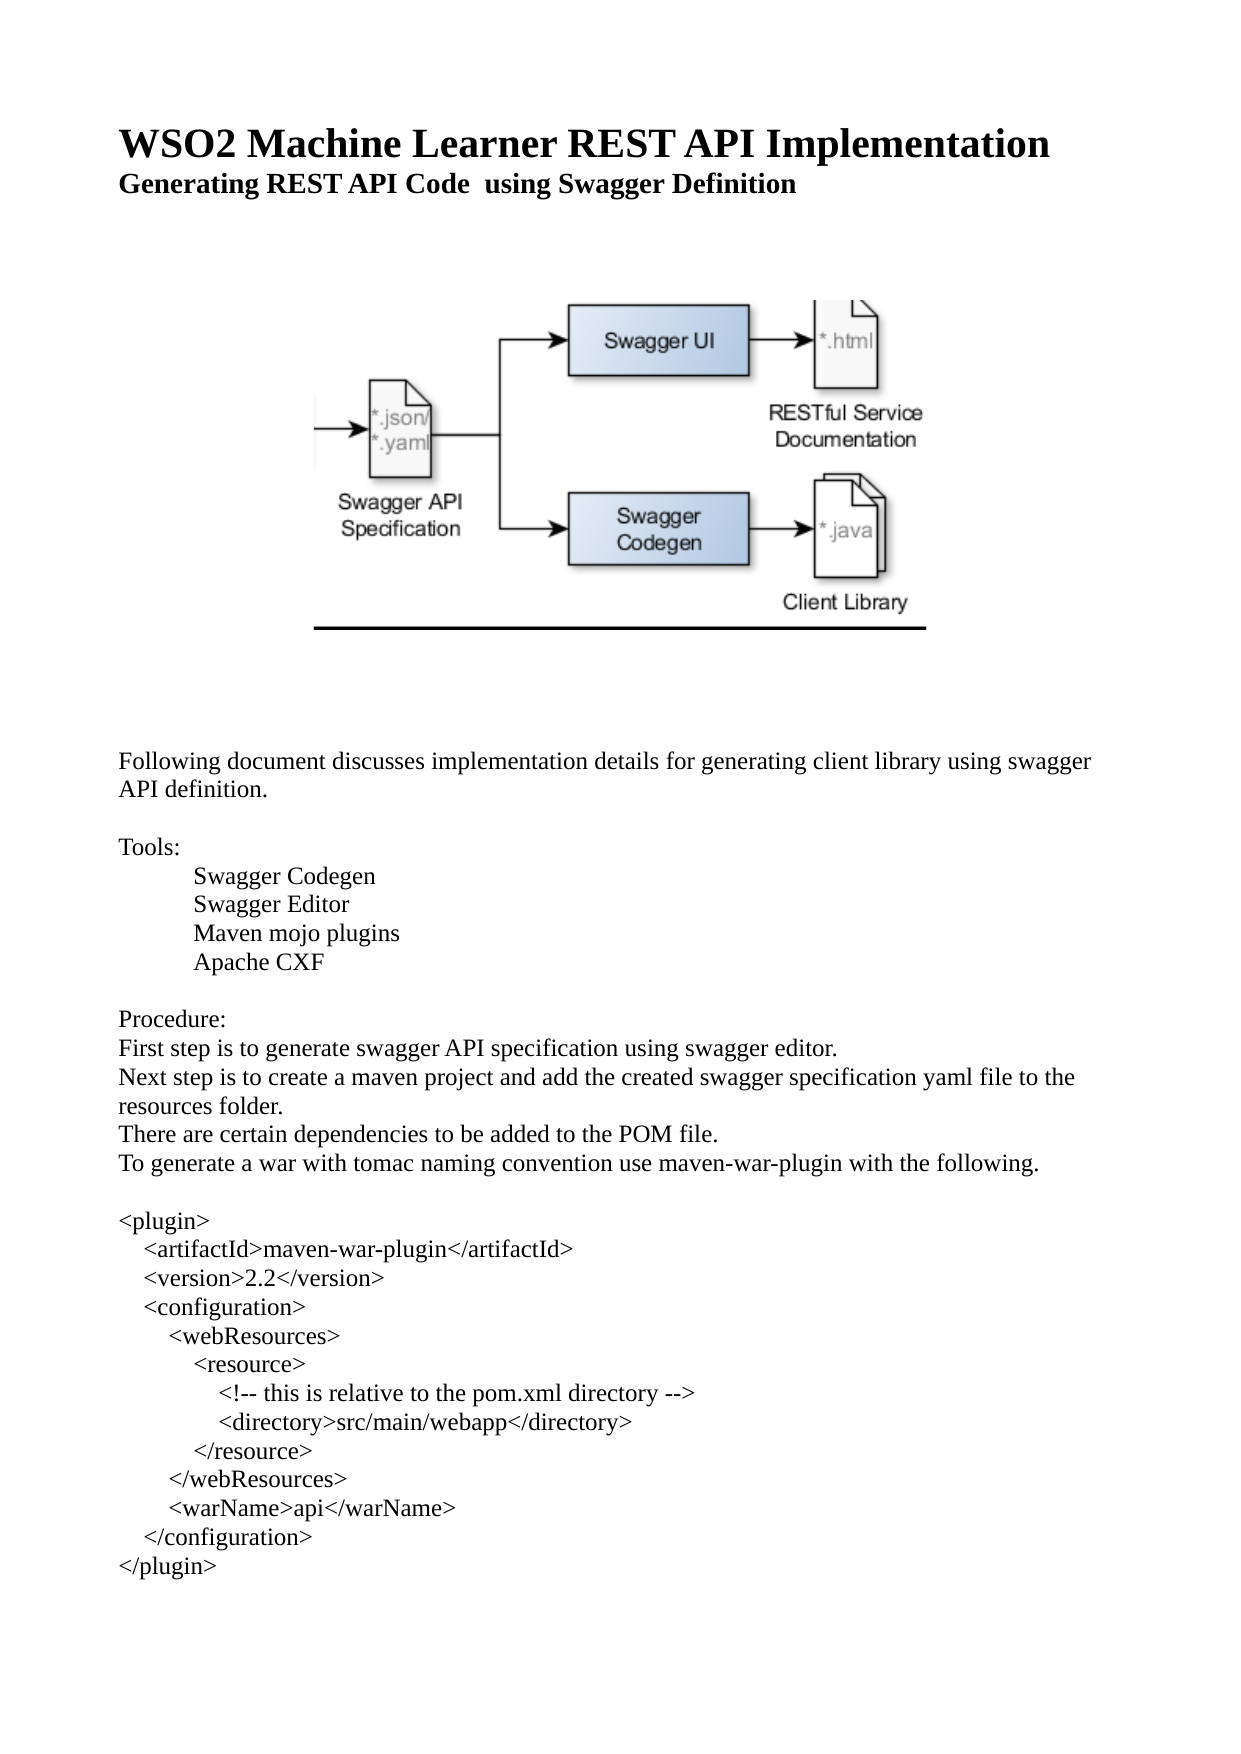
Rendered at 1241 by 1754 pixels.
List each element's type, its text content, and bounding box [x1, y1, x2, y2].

text Swagger Codegen [118, 861, 1122, 889]
text Generating REST API Code using Swagger Definition [118, 166, 1122, 199]
text Procedure: [118, 1004, 1122, 1033]
picture [313, 300, 927, 630]
text Apache CXF [118, 947, 1122, 976]
text There are certain dependencies to be added to the POM file. [118, 1119, 1122, 1148]
text To generate a war with tomac naming convention use maven-war-plugin with the following. [118, 1148, 1122, 1177]
text Following document discusses implementation details for generating client library using swagger API definition. [118, 746, 1122, 803]
text <plugin> <artifactId>maven-war-plugin</artifactId> <version>2.2</version> <configuration> <webResources> <resource> <!-- this is relative to the pom.xml directory --> <directory>src/main/webapp</directory> </resource> </webResources> <warName>api</warName> </configuration> </plugin> [118, 1206, 1122, 1579]
text Tools: [118, 832, 1122, 861]
text Maven mojo plugins [118, 918, 1122, 947]
text Swagger Editor [118, 889, 1122, 918]
text WSO2 Machine Learner REST API Implementation [118, 118, 1122, 166]
text First step is to generate swagger API specification using swagger editor. [118, 1033, 1122, 1062]
text Next step is to create a maven project and add the created swagger specification yaml file to the resources folder. [118, 1062, 1122, 1119]
